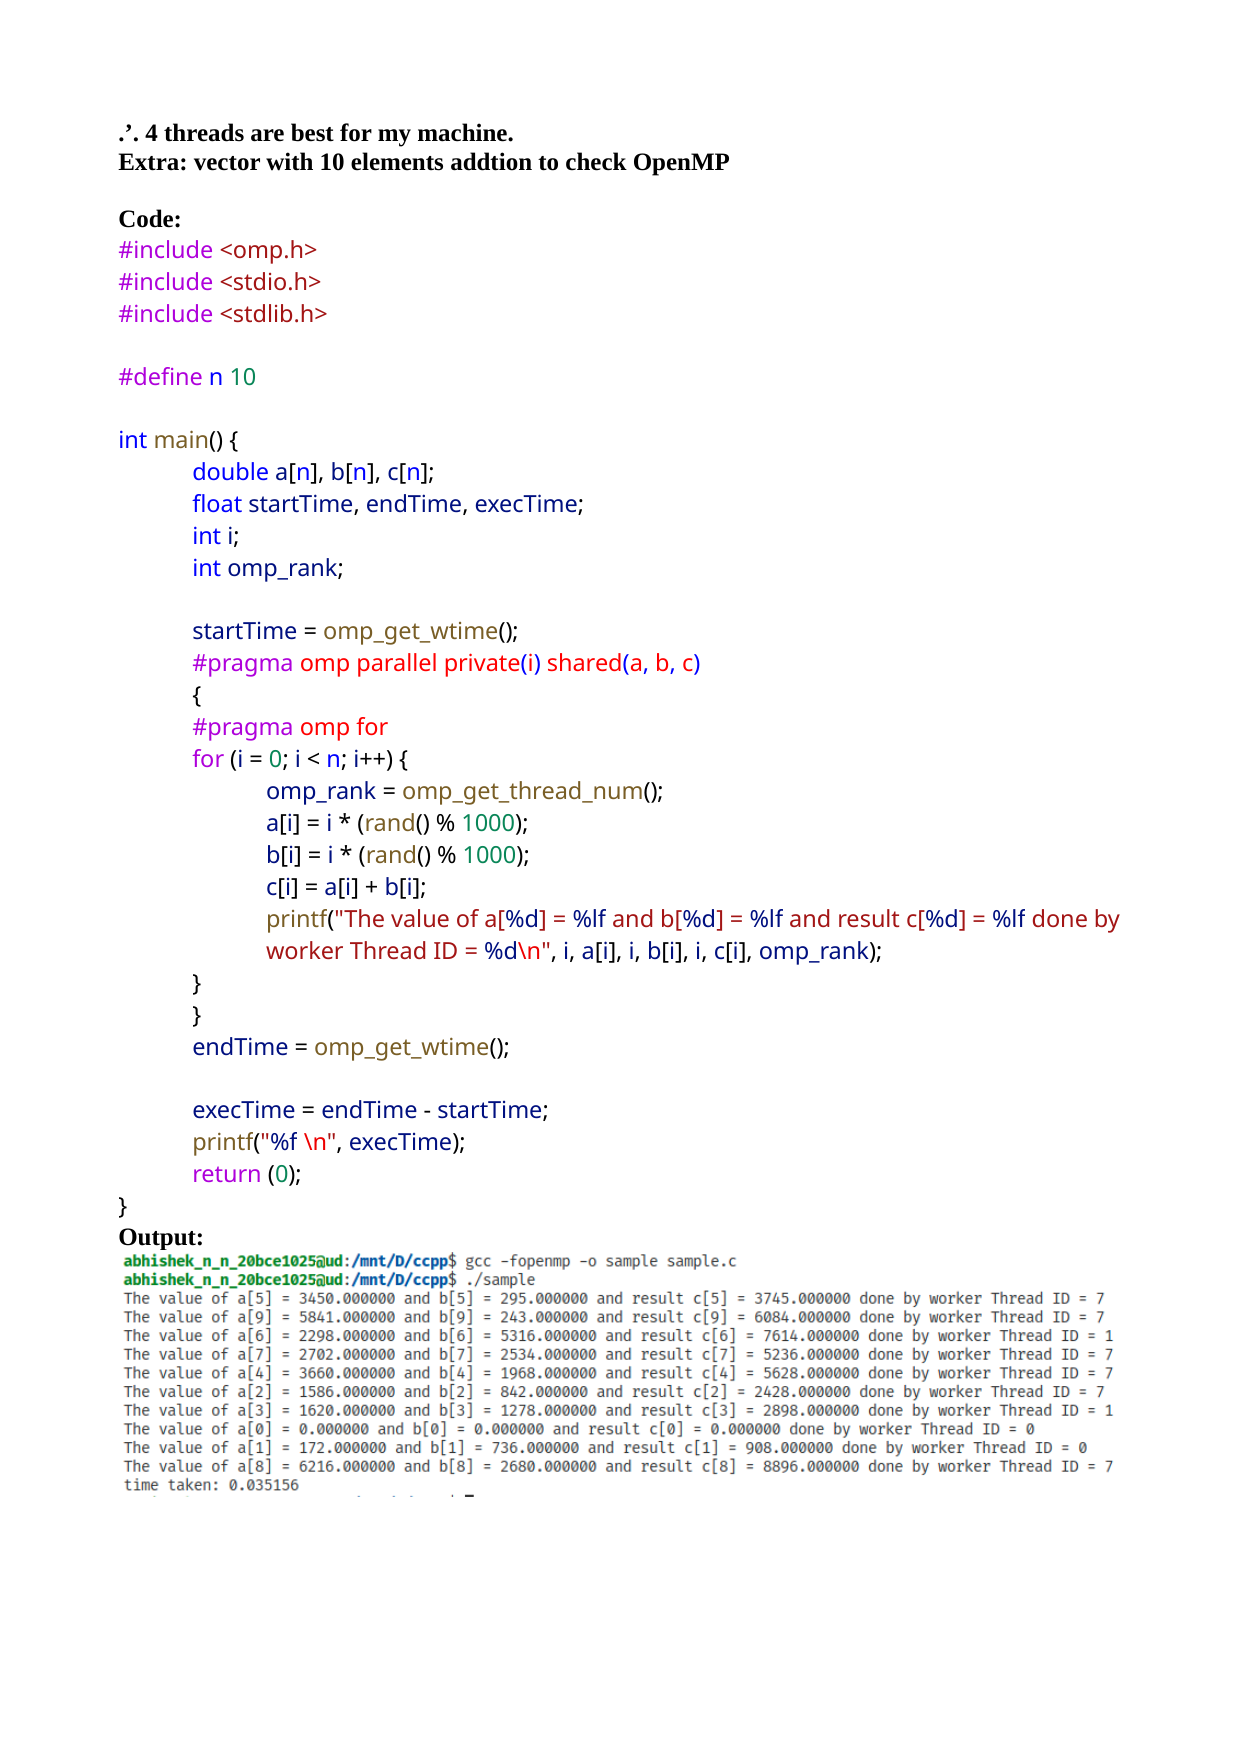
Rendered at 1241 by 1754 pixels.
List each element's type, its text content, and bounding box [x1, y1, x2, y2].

text int main() { [118, 423, 1122, 456]
text a[i] = i * (rand() % 1000); [266, 807, 1122, 838]
text #pragma omp for [192, 711, 1122, 743]
text } [192, 966, 1122, 998]
text #pragma omp parallel private(i) shared(a, b, c) [192, 647, 1122, 679]
text printf("%f \n", execTime); [192, 1126, 1122, 1158]
text #include <stdio.h> [118, 265, 1122, 297]
text c[i] = a[i] + b[i]; [266, 871, 1122, 902]
text for (i = 0; i < n; i++) { [192, 743, 1122, 774]
text Code: [118, 204, 1122, 233]
text double a[n], b[n], c[n]; [192, 456, 1122, 487]
text return (0); [192, 1158, 1122, 1189]
text b[i] = i * (rand() % 1000); [266, 838, 1122, 871]
text printf("The value of a[%d] = %lf and b[%d] = %lf and result c[%d] = %lf done by worker Thread ID = %d\n", i, a[i], i, b[i], i, c[i], omp_rank); [266, 902, 1122, 966]
text #define n 10 [118, 360, 1122, 392]
text Output: [118, 1222, 1122, 1250]
text Extra: vector with 10 elements addtion to check OpenMP [118, 147, 1122, 176]
text omp_rank = omp_get_thread_num(); [266, 774, 1122, 807]
text #include <stdlib.h> [118, 297, 1122, 329]
text endTime = omp_get_wtime(); [192, 1030, 1122, 1062]
text .’. 4 threads are best for my machine. [118, 118, 1122, 147]
text float startTime, endTime, execTime; [192, 487, 1122, 519]
text int omp_rank; [192, 551, 1122, 583]
text startTime = omp_get_wtime(); [192, 615, 1122, 647]
text { [192, 679, 1122, 711]
text #include <omp.h> [118, 233, 1122, 265]
text } [192, 998, 1122, 1030]
text execTime = endTime - startTime; [192, 1094, 1122, 1126]
picture [118, 1250, 1123, 1497]
text } [118, 1189, 1122, 1222]
text int i; [192, 519, 1122, 551]
